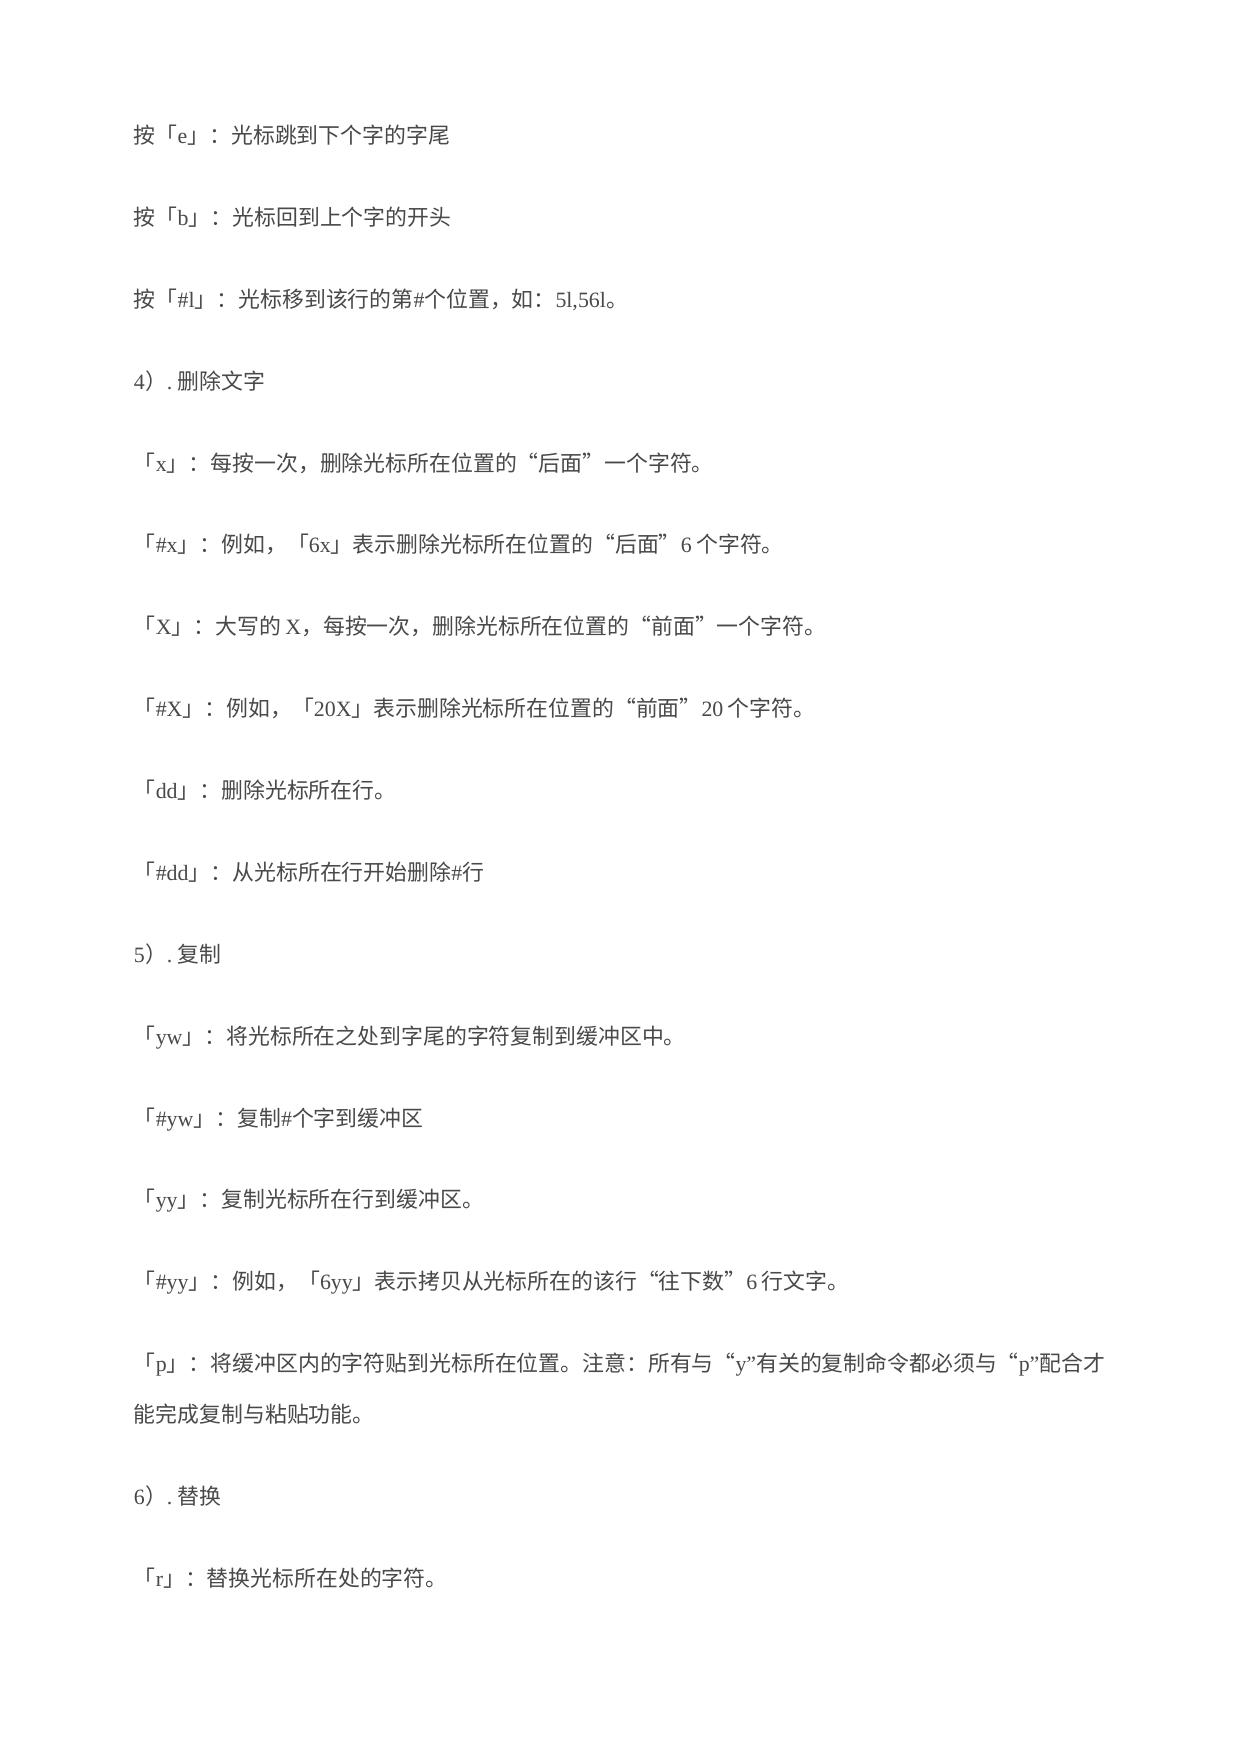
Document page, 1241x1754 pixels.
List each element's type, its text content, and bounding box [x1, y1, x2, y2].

text 「yw」：将光标所在之处到字尾的字符复制到缓冲区中。 [134, 1019, 1106, 1050]
text 按「#l」：光标移到该行的第#个位置，如：5l,56l。 [134, 282, 1106, 313]
text 「#x」：例如，「6x」表示删除光标所在位置的“后面”6个字符。 [134, 527, 1106, 559]
text 「p」：将缓冲区内的字符贴到光标所在位置。注意：所有与“y”有关的复制命令都必须与“p”配合才能完成复制与粘贴功能。 [134, 1346, 1106, 1428]
text 「yy」：复制光标所在行到缓冲区。 [134, 1182, 1106, 1214]
text 「X」：大写的X，每按一次，删除光标所在位置的“前面”一个字符。 [134, 609, 1106, 641]
text 4）. 删除文字 [134, 364, 1106, 395]
text 「x」：每按一次，删除光标所在位置的“后面”一个字符。 [134, 446, 1106, 477]
text 「#dd」：从光标所在行开始删除#行 [134, 855, 1106, 887]
text 「#X」：例如，「20X」表示删除光标所在位置的“前面”20个字符。 [134, 691, 1106, 723]
text 5）. 复制 [134, 937, 1106, 968]
text 按「e」：光标跳到下个字的字尾 [134, 118, 1106, 150]
text 「#yy」：例如，「6yy」表示拷贝从光标所在的该行“往下数”6行文字。 [134, 1264, 1106, 1296]
text 「r」：替换光标所在处的字符。 [134, 1561, 1106, 1592]
text 「#yw」：复制#个字到缓冲区 [134, 1101, 1106, 1132]
text 按「b」：光标回到上个字的开头 [134, 200, 1106, 232]
text 6）. 替换 [134, 1479, 1106, 1510]
text 「dd」：删除光标所在行。 [134, 773, 1106, 805]
